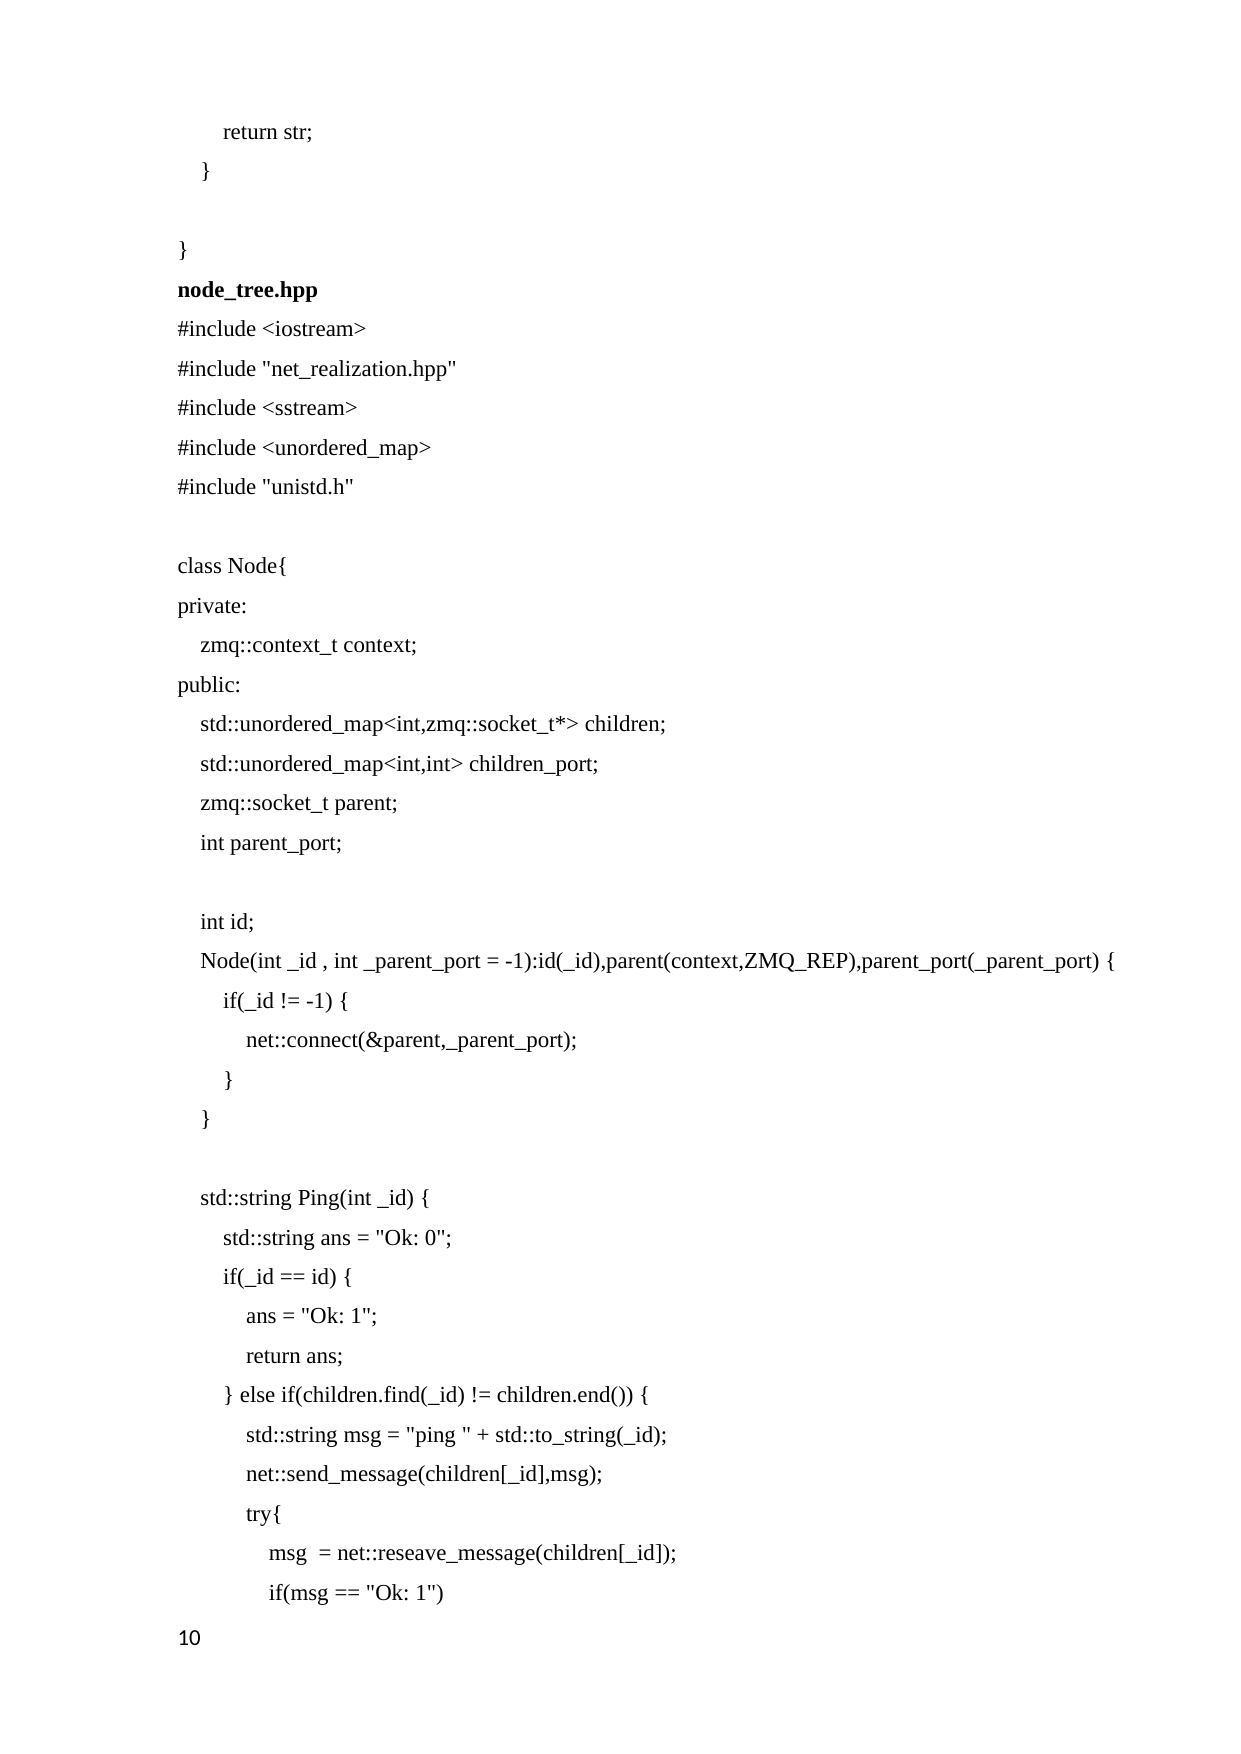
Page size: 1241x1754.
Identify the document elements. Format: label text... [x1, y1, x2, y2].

text #include "unistd.h" [177, 473, 1152, 500]
text std::string msg = "ping " + std::to_string(_id); [177, 1421, 1152, 1447]
text std::unordered_map<int,int> children_port; [177, 750, 1152, 776]
text return str; [177, 118, 1152, 144]
text net::send_message(children[_id],msg); [177, 1460, 1152, 1487]
text node_tree.hpp [177, 276, 1152, 302]
text } [177, 158, 1152, 184]
text return ans; [177, 1342, 1152, 1368]
text if(_id != -1) { [177, 987, 1152, 1013]
text #include "net_realization.hpp" [177, 355, 1152, 381]
text private: [177, 592, 1152, 618]
text msg = net::reseave_message(children[_id]); [177, 1539, 1152, 1566]
text int id; [177, 908, 1152, 934]
text } else if(children.find(_id) != children.end()) { [177, 1381, 1152, 1408]
text int parent_port; [177, 829, 1152, 855]
text if(msg == "Ok: 1") [177, 1579, 1152, 1605]
text try{ [177, 1500, 1152, 1526]
text zmq::context_t context; [177, 631, 1152, 658]
text #include <iostream> [177, 316, 1152, 342]
text zmq::socket_t parent; [177, 789, 1152, 816]
text std::string ans = "Ok: 0"; [177, 1223, 1152, 1250]
text public: [177, 671, 1152, 697]
text } [177, 1105, 1152, 1131]
text std::string Ping(int _id) { [177, 1184, 1152, 1210]
text #include <sstream> [177, 394, 1152, 421]
text class Node{ [177, 552, 1152, 579]
text net::connect(&parent,_parent_port); [177, 1026, 1152, 1052]
text std::unordered_map<int,zmq::socket_t*> children; [177, 710, 1152, 737]
text #include <unordered_map> [177, 434, 1152, 460]
text if(_id == id) { [177, 1263, 1152, 1289]
text Node(int _id , int _parent_port = -1):id(_id),parent(context,ZMQ_REP),parent_port(_parent_port) { [177, 947, 1152, 973]
text } [177, 1066, 1152, 1092]
text } [177, 237, 1152, 263]
text ans = "Ok: 1"; [177, 1302, 1152, 1329]
